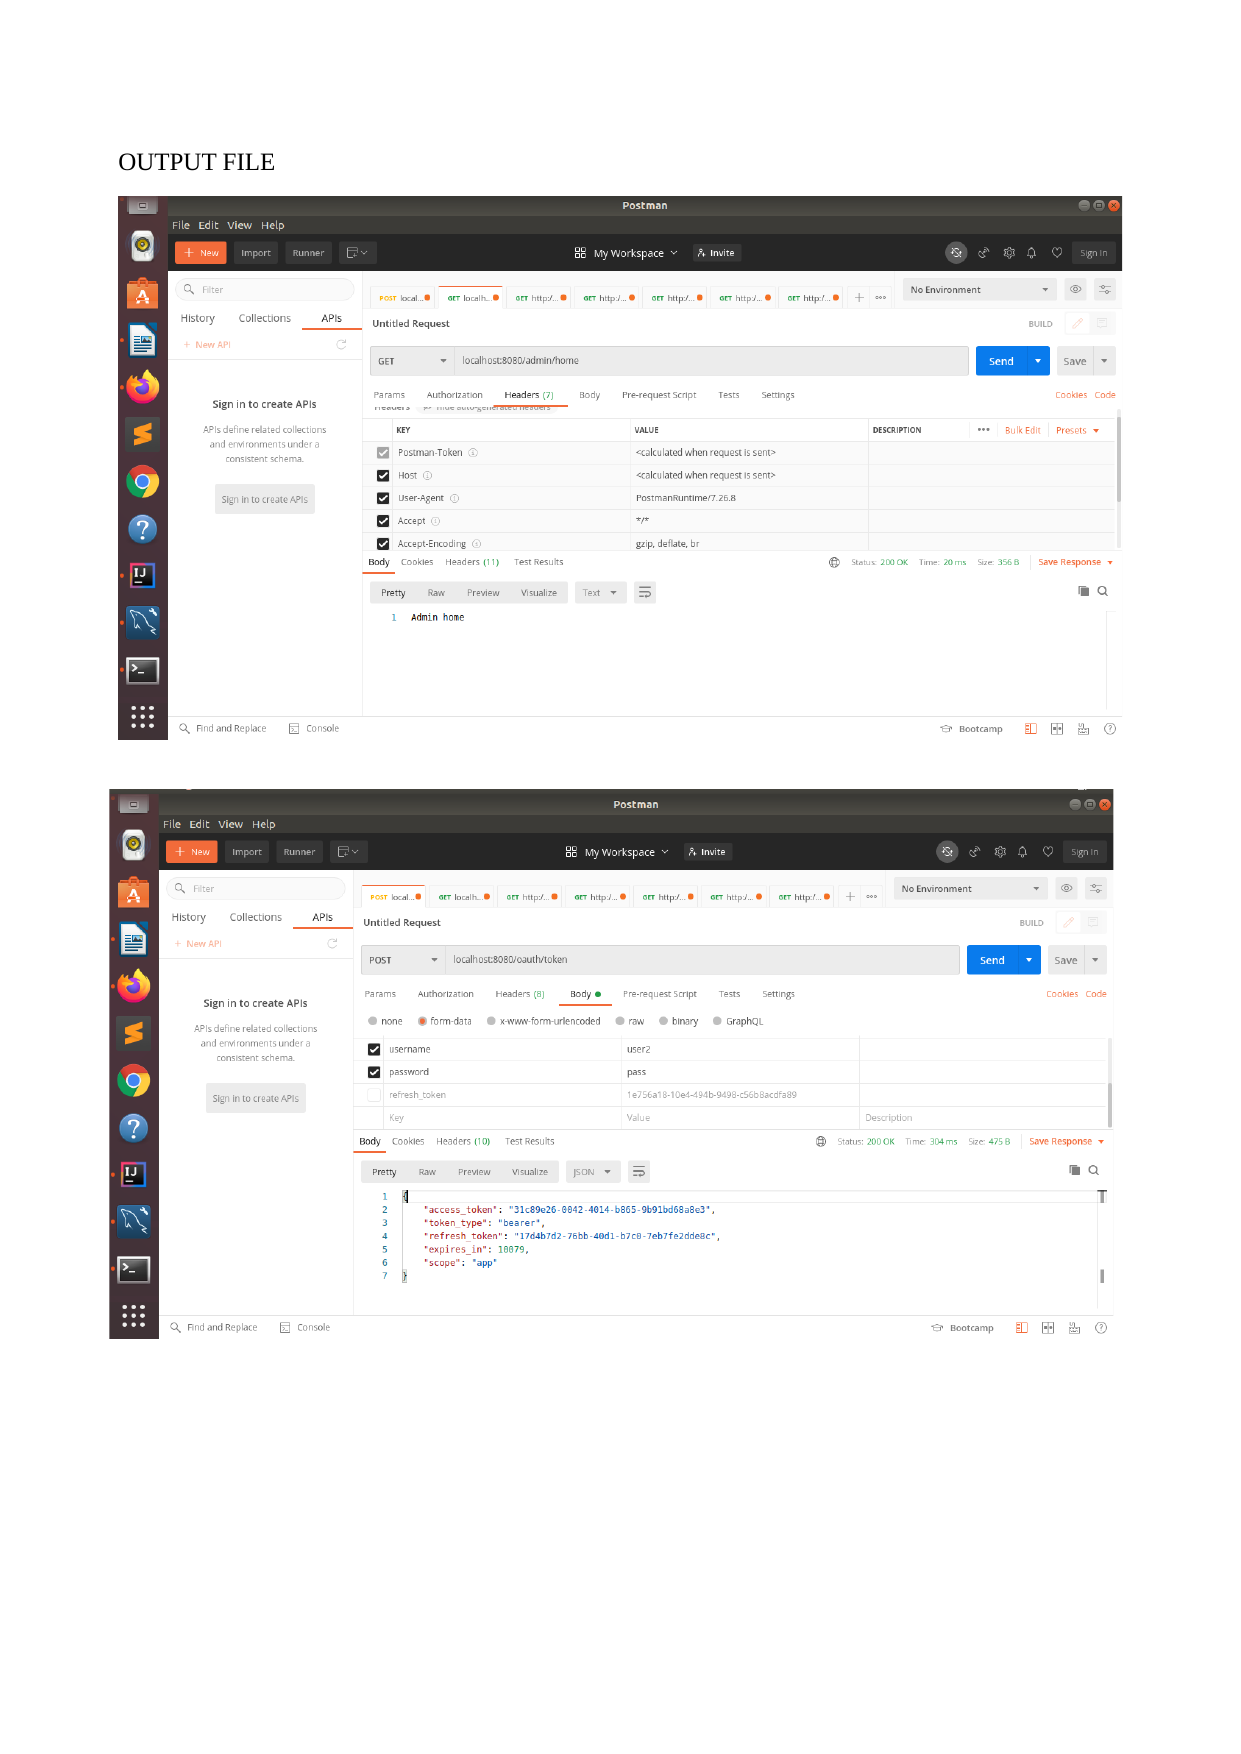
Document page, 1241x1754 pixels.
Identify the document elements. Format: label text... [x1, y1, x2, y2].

picture [118, 196, 1123, 740]
text OUTPUT FILE [118, 147, 1122, 176]
picture [109, 789, 1114, 1339]
